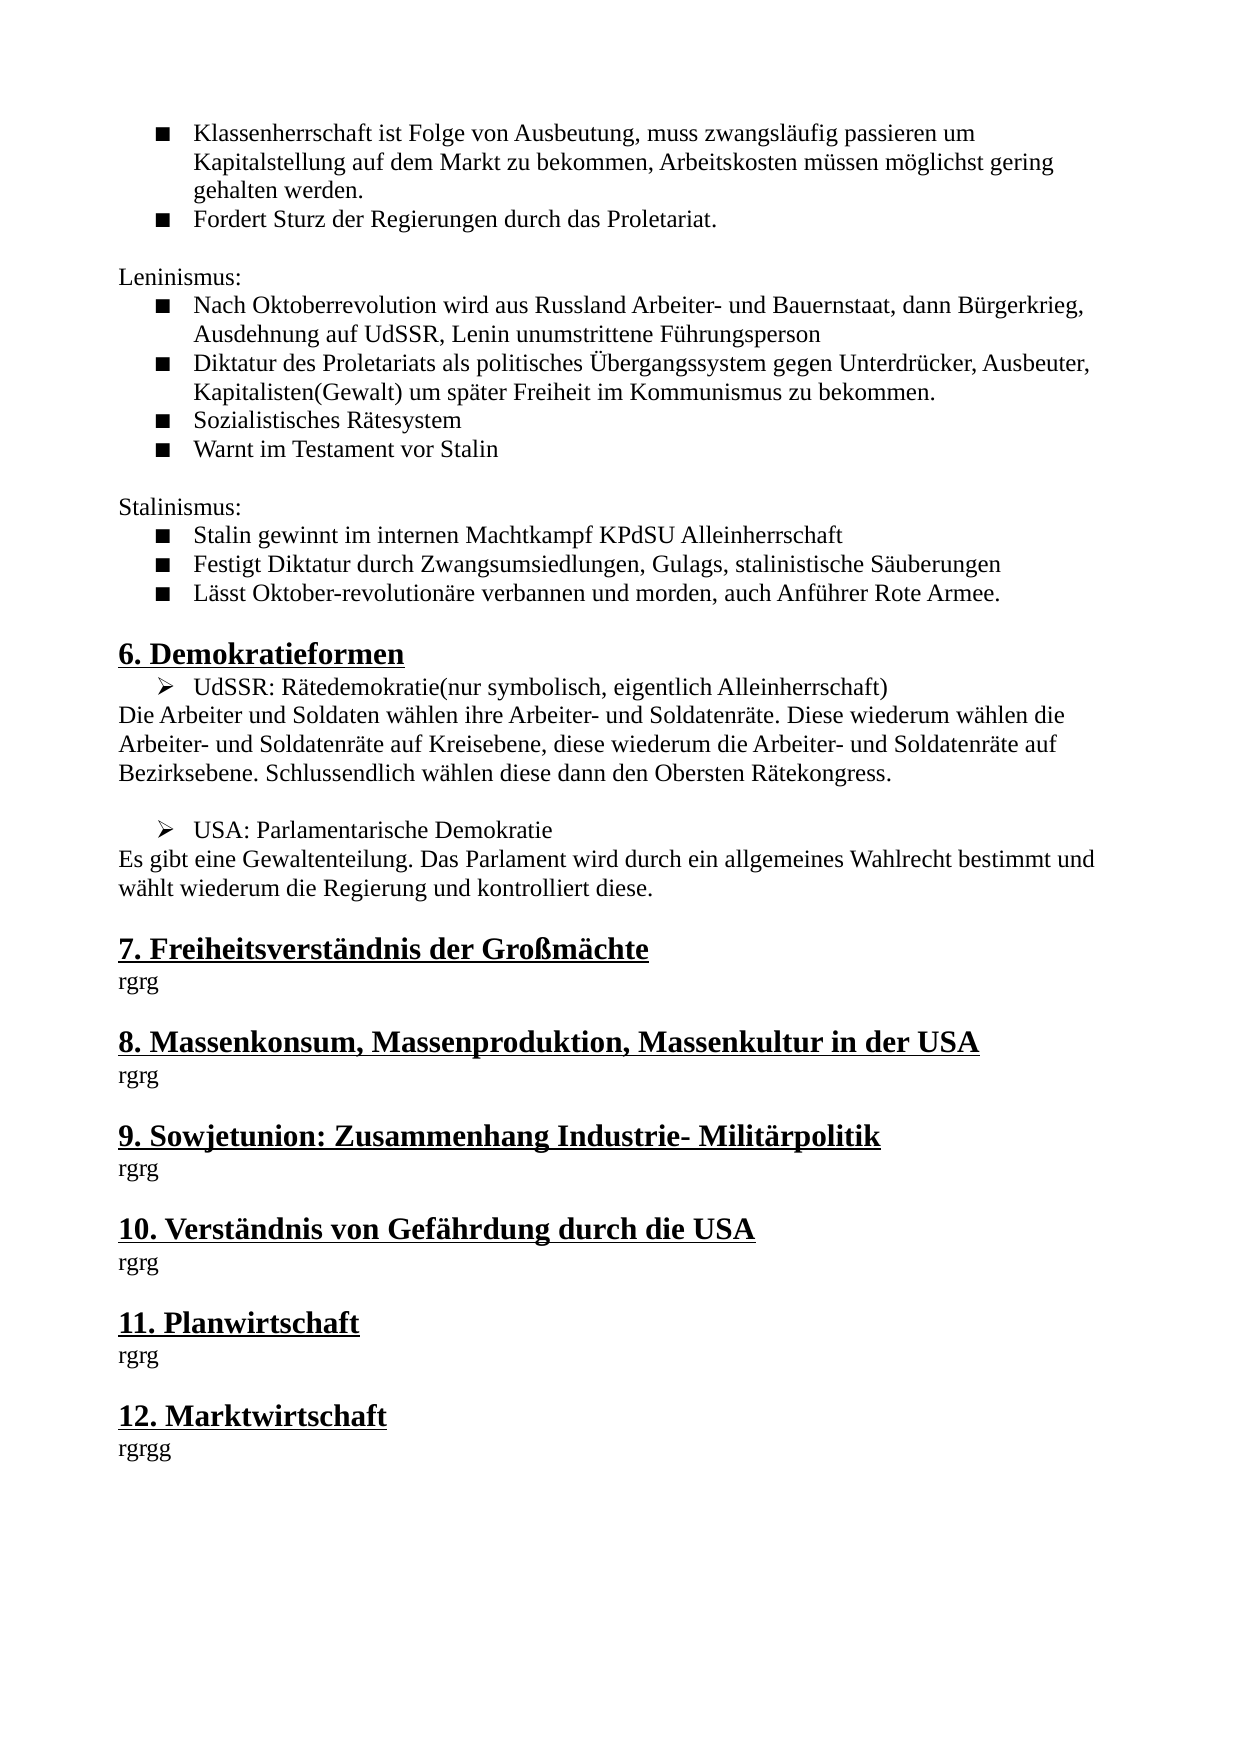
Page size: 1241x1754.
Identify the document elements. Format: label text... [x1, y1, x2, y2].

text Die Arbeiter und Soldaten wählen ihre Arbeiter- und Soldatenräte. Diese wiederum wählen die Arbeiter- und Soldatenräte auf Kreisebene, diese wiederum die Arbeiter- und Soldatenräte auf Bezirksebene. Schlussendlich wählen diese dann den Obersten Rätekongress. [118, 700, 1122, 787]
text Leninismus: [118, 262, 1122, 291]
text Es gibt eine Gewaltenteilung. Das Parlament wird durch ein allgemeines Wahlrecht bestimmt und wählt wiederum die Regierung und kontrolliert diese. [118, 844, 1122, 902]
text rgrg [118, 1060, 1122, 1088]
text 8. Massenkonsum, Massenproduktion, Massenkultur in der USA [118, 1024, 1122, 1060]
list USA: Parlamentarische Demokratie [156, 815, 1122, 844]
list Nach Oktoberrevolution wird aus Russland Arbeiter- und Bauernstaat, dann Bürgerkrieg, Ausdehnung auf UdSSR, Lenin unumstrittene Führungsperson [156, 291, 1122, 348]
list Stalin gewinnt im internen Machtkampf KPdSU Alleinherrschaft [156, 521, 1122, 549]
list Festigt Diktatur durch Zwangsumsiedlungen, Gulags, stalinistische Säuberungen [156, 549, 1122, 578]
text rgrg [118, 966, 1122, 995]
list UdSSR: Rätedemokratie(nur symbolisch, eigentlich Alleinherrschaft) [156, 672, 1122, 700]
text rgrgg [118, 1433, 1122, 1462]
text rgrg [118, 1247, 1122, 1275]
text 10. Verständnis von Gefährdung durch die USA [118, 1211, 1122, 1247]
text 11. Planwirtschaft [118, 1304, 1122, 1340]
list Klassenherrschaft ist Folge von Ausbeutung, muss zwangsläufig passieren um Kapitalstellung auf dem Markt zu bekommen, Arbeitskosten müssen möglichst gering gehalten werden. [156, 118, 1122, 204]
list Diktatur des Proletariats als politisches Übergangssystem gegen Unterdrücker, Ausbeuter, Kapitalisten(Gewalt) um später Freiheit im Kommunismus zu bekommen. [156, 348, 1122, 406]
text 6. Demokratieformen [118, 636, 1122, 672]
list Fordert Sturz der Regierungen durch das Proletariat. [156, 204, 1122, 233]
list Warnt im Testament vor Stalin [156, 434, 1122, 463]
text 12. Marktwirtschaft [118, 1397, 1122, 1433]
text Stalinismus: [118, 492, 1122, 521]
text 9. Sowjetunion: Zusammenhang Industrie- Militärpolitik [118, 1117, 1122, 1153]
text 7. Freiheitsverständnis der Großmächte [118, 930, 1122, 966]
text rgrg [118, 1340, 1122, 1369]
list Sozialistisches Rätesystem [156, 406, 1122, 434]
list Lässt Oktober-revolutionäre verbannen und morden, auch Anführer Rote Armee. [156, 578, 1122, 607]
text rgrg [118, 1153, 1122, 1182]
